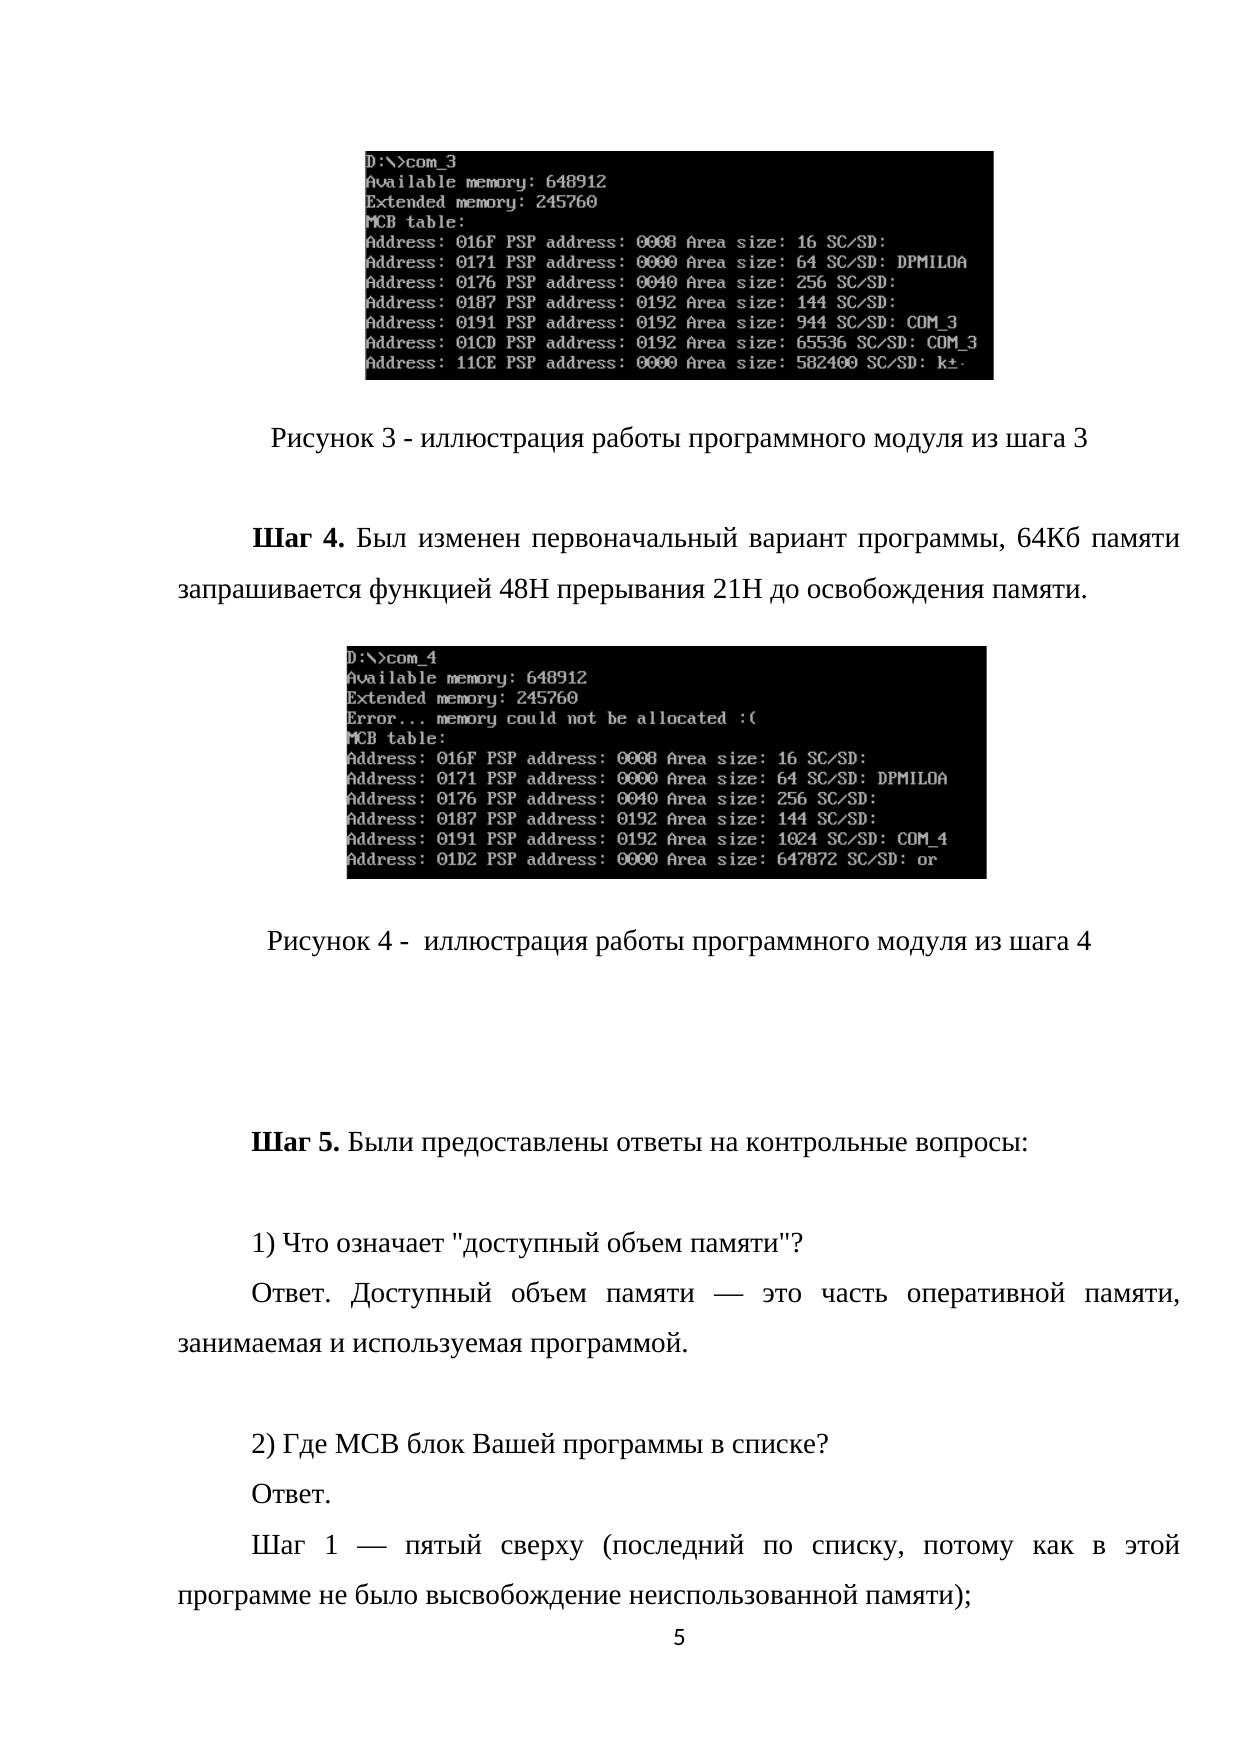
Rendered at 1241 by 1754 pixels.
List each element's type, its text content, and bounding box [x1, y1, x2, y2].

text Ответ. [177, 1477, 1181, 1510]
text Рисунок 4 - иллюстрация работы программного модуля из шага 4 [177, 923, 1181, 957]
picture [346, 646, 987, 879]
text Рисунок 3 - иллюстрация работы программного модуля из шага 3 [177, 420, 1181, 453]
text Шаг 4. Был изменен первоначальный вариант программы, 64Кб памяти запрашивается функцией 48H прерывания 21H до освобождения памяти. [177, 521, 1181, 604]
text Шаг 1 — пятый сверху (последний по списку, потому как в этой программе не было высвобождение неиспользованной памяти); [177, 1527, 1181, 1611]
text 1) Что означает "доступный объем памяти"? [177, 1225, 1181, 1258]
text Шаг 5. Были предоставлены ответы на контрольные вопросы: [177, 1124, 1181, 1158]
text 2) Где МСВ блок Вашей программы в списке? [177, 1426, 1181, 1460]
picture [364, 151, 994, 380]
text Ответ. Доступный объем памяти — это часть оперативной памяти, занимаемая и используемая программой. [177, 1275, 1181, 1359]
